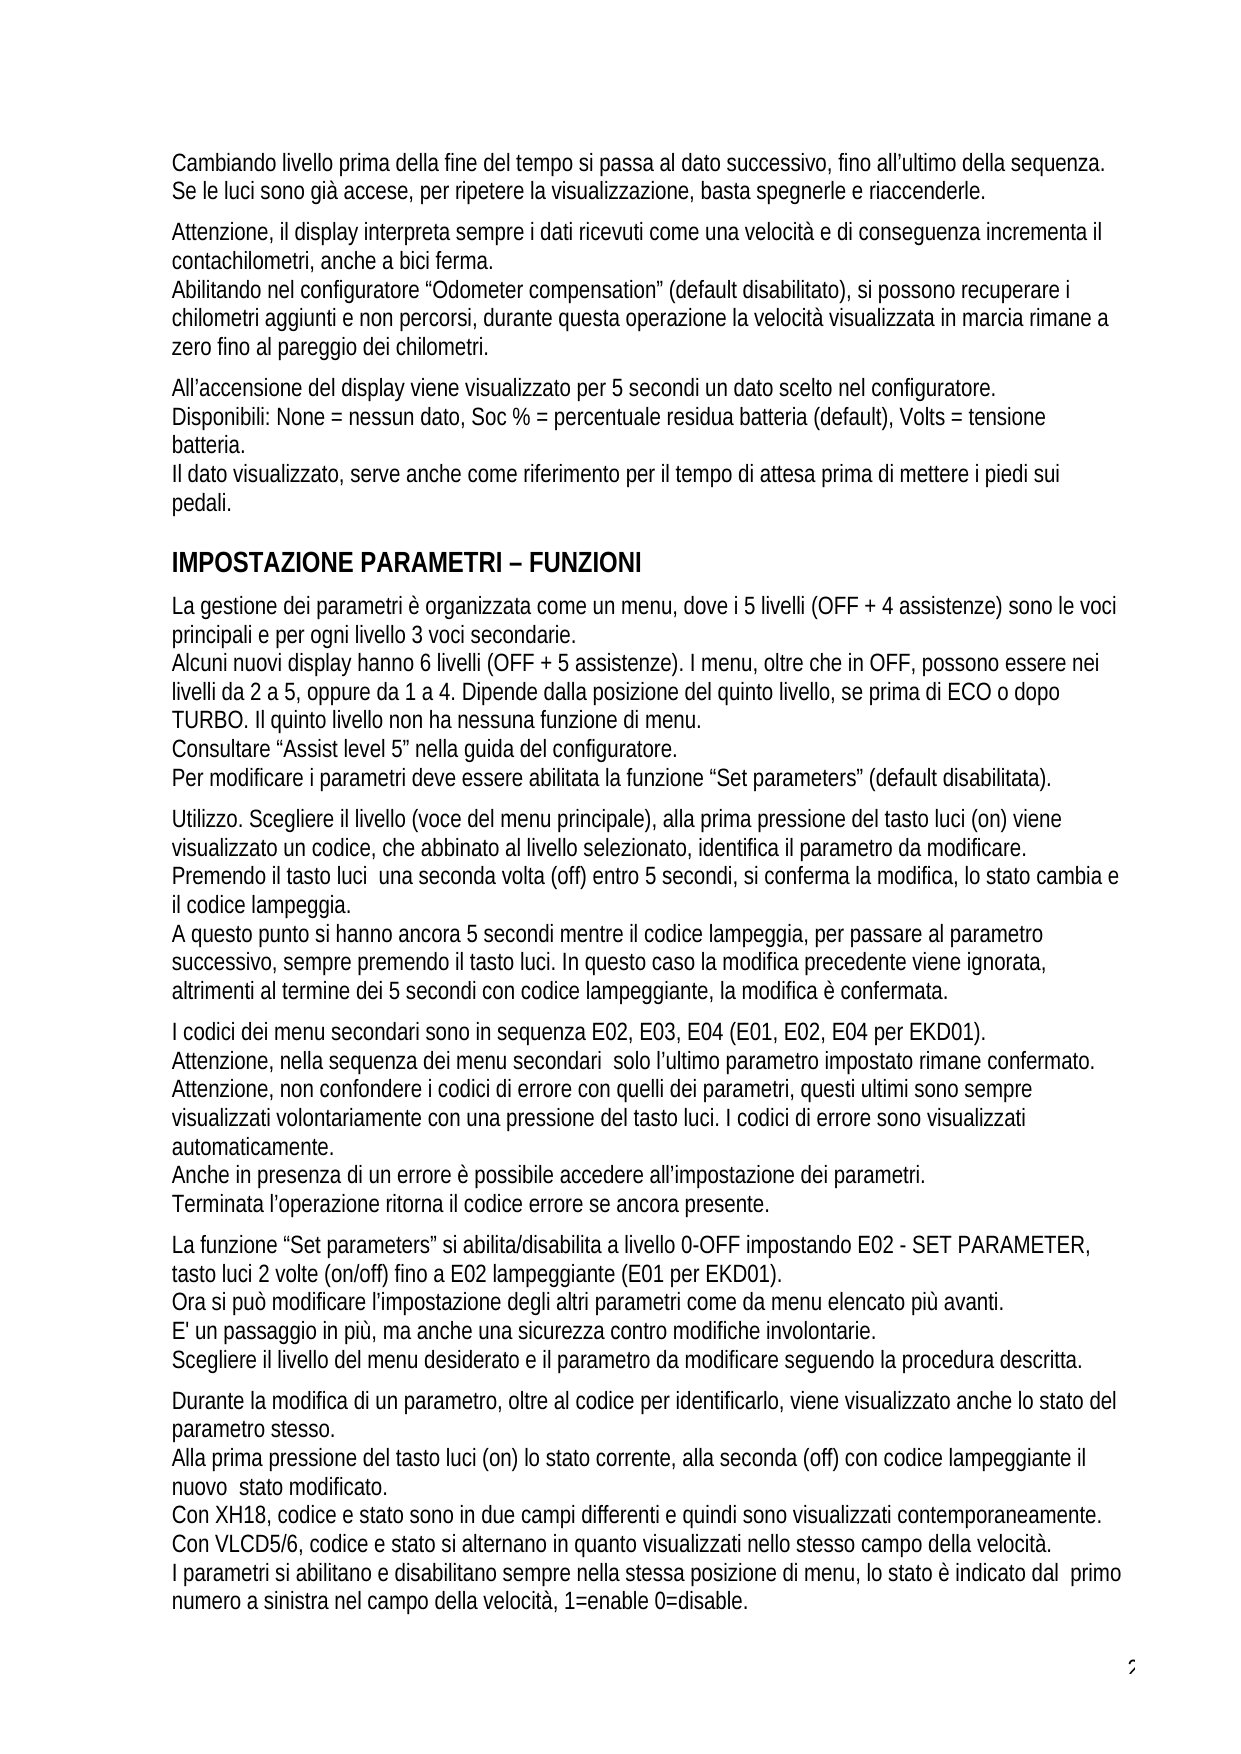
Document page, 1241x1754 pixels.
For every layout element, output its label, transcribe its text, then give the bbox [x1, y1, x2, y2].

text Consultare “Assist level 5” nella guida del configuratore. [172, 734, 1125, 763]
text I parametri si abilitano e disabilitano sempre nella stessa posizione di menu, lo stato è indicato dal primo numero a sinistra nel campo della velocità, 1=enable 0=disable. [172, 1558, 1125, 1615]
text Disponibili: None = nessun dato, Soc % = percentuale residua batteria (default), Volts = tensione batteria. [172, 402, 1125, 459]
text Anche in presenza di un errore è possibile accedere all’impostazione dei parametri. [172, 1160, 1125, 1189]
text Abilitando nel configuratore “Odometer compensation” (default disabilitato), si possono recuperare i chilometri aggiunti e non percorsi, durante questa operazione la velocità visualizzata in marcia rimane a zero fino al pareggio dei chilometri. [172, 275, 1125, 361]
text Terminata l’operazione ritorna il codice errore se ancora presente. [172, 1189, 1125, 1217]
text Per modificare i parametri deve essere abilitata la funzione “Set parameters” (default disabilitata). [172, 763, 1125, 791]
text A questo punto si hanno ancora 5 secondi mentre il codice lampeggia, per passare al parametro successivo, sempre premendo il tasto luci. In questo caso la modifica precedente viene ignorata, altrimenti al termine dei 5 secondi con codice lampeggiante, la modifica è confermata. [172, 918, 1125, 1004]
text Scegliere il livello del menu desiderato e il parametro da modificare seguendo la procedura descritta. [172, 1344, 1125, 1373]
text I codici dei menu secondari sono in sequenza E02, E03, E04 (E01, E02, E04 per EKD01). [172, 1017, 1125, 1046]
text All’accensione del display viene visualizzato per 5 secondi un dato scelto nel configuratore. [172, 373, 1125, 402]
text Durante la modifica di un parametro, oltre al codice per identificarlo, viene visualizzato anche lo stato del parametro stesso. [172, 1386, 1125, 1443]
text La funzione “Set parameters” si abilita/disabilita a livello 0-OFF impostando E02 - SET PARAMETER, tasto luci 2 volte (on/off) fino a E02 lampeggiante (E01 per EKD01). [172, 1230, 1125, 1287]
text E' un passaggio in più, ma anche una sicurezza contro modifiche involontarie. [172, 1316, 1125, 1344]
text Con XH18, codice e stato sono in due campi differenti e quindi sono visualizzati contemporaneamente. [172, 1500, 1125, 1529]
text IMPOSTAZIONE PARAMETRI – FUNZIONI [172, 545, 1125, 578]
text Attenzione, non confondere i codici di errore con quelli dei parametri, questi ultimi sono sempre visualizzati volontariamente con una pressione del tasto luci. I codici di errore sono visualizzati automaticamente. [172, 1074, 1125, 1160]
text Premendo il tasto luci una seconda volta (off) entro 5 secondi, si conferma la modifica, lo stato cambia e il codice lampeggia. [172, 861, 1125, 918]
text Attenzione, il display interpreta sempre i dati ricevuti come una velocità e di conseguenza incrementa il contachilometri, anche a bici ferma. [172, 217, 1125, 275]
text Attenzione, nella sequenza dei menu secondari solo l’ultimo parametro impostato rimane confermato. [172, 1046, 1125, 1074]
text Alla prima pressione del tasto luci (on) lo stato corrente, alla seconda (off) con codice lampeggiante il nuovo stato modificato. [172, 1443, 1125, 1500]
text Utilizzo. Scegliere il livello (voce del menu principale), alla prima pressione del tasto luci (on) viene visualizzato un codice, che abbinato al livello selezionato, identifica il parametro da modificare. [172, 804, 1125, 861]
text Il dato visualizzato, serve anche come riferimento per il tempo di attesa prima di mettere i piedi sui pedali. [172, 459, 1125, 516]
text Con VLCD5/6, codice e stato si alternano in quanto visualizzati nello stesso campo della velocità. [172, 1529, 1125, 1558]
text Cambiando livello prima della fine del tempo si passa al dato successivo, fino all’ultimo della sequenza. [172, 148, 1125, 176]
text Ora si può modificare l’impostazione degli altri parametri come da menu elencato più avanti. [172, 1287, 1125, 1316]
text Alcuni nuovi display hanno 6 livelli (OFF + 5 assistenze). I menu, oltre che in OFF, possono essere nei livelli da 2 a 5, oppure da 1 a 4. Dipende dalla posizione del quinto livello, se prima di ECO o dopo TURBO. Il quinto livello non ha nessuna funzione di menu. [172, 648, 1125, 734]
text La gestione dei parametri è organizzata come un menu, dove i 5 livelli (OFF + 4 assistenze) sono le voci principali e per ogni livello 3 voci secondarie. [172, 591, 1125, 648]
text Se le luci sono già accese, per ripetere la visualizzazione, basta spegnerle e riaccenderle. [172, 176, 1125, 205]
